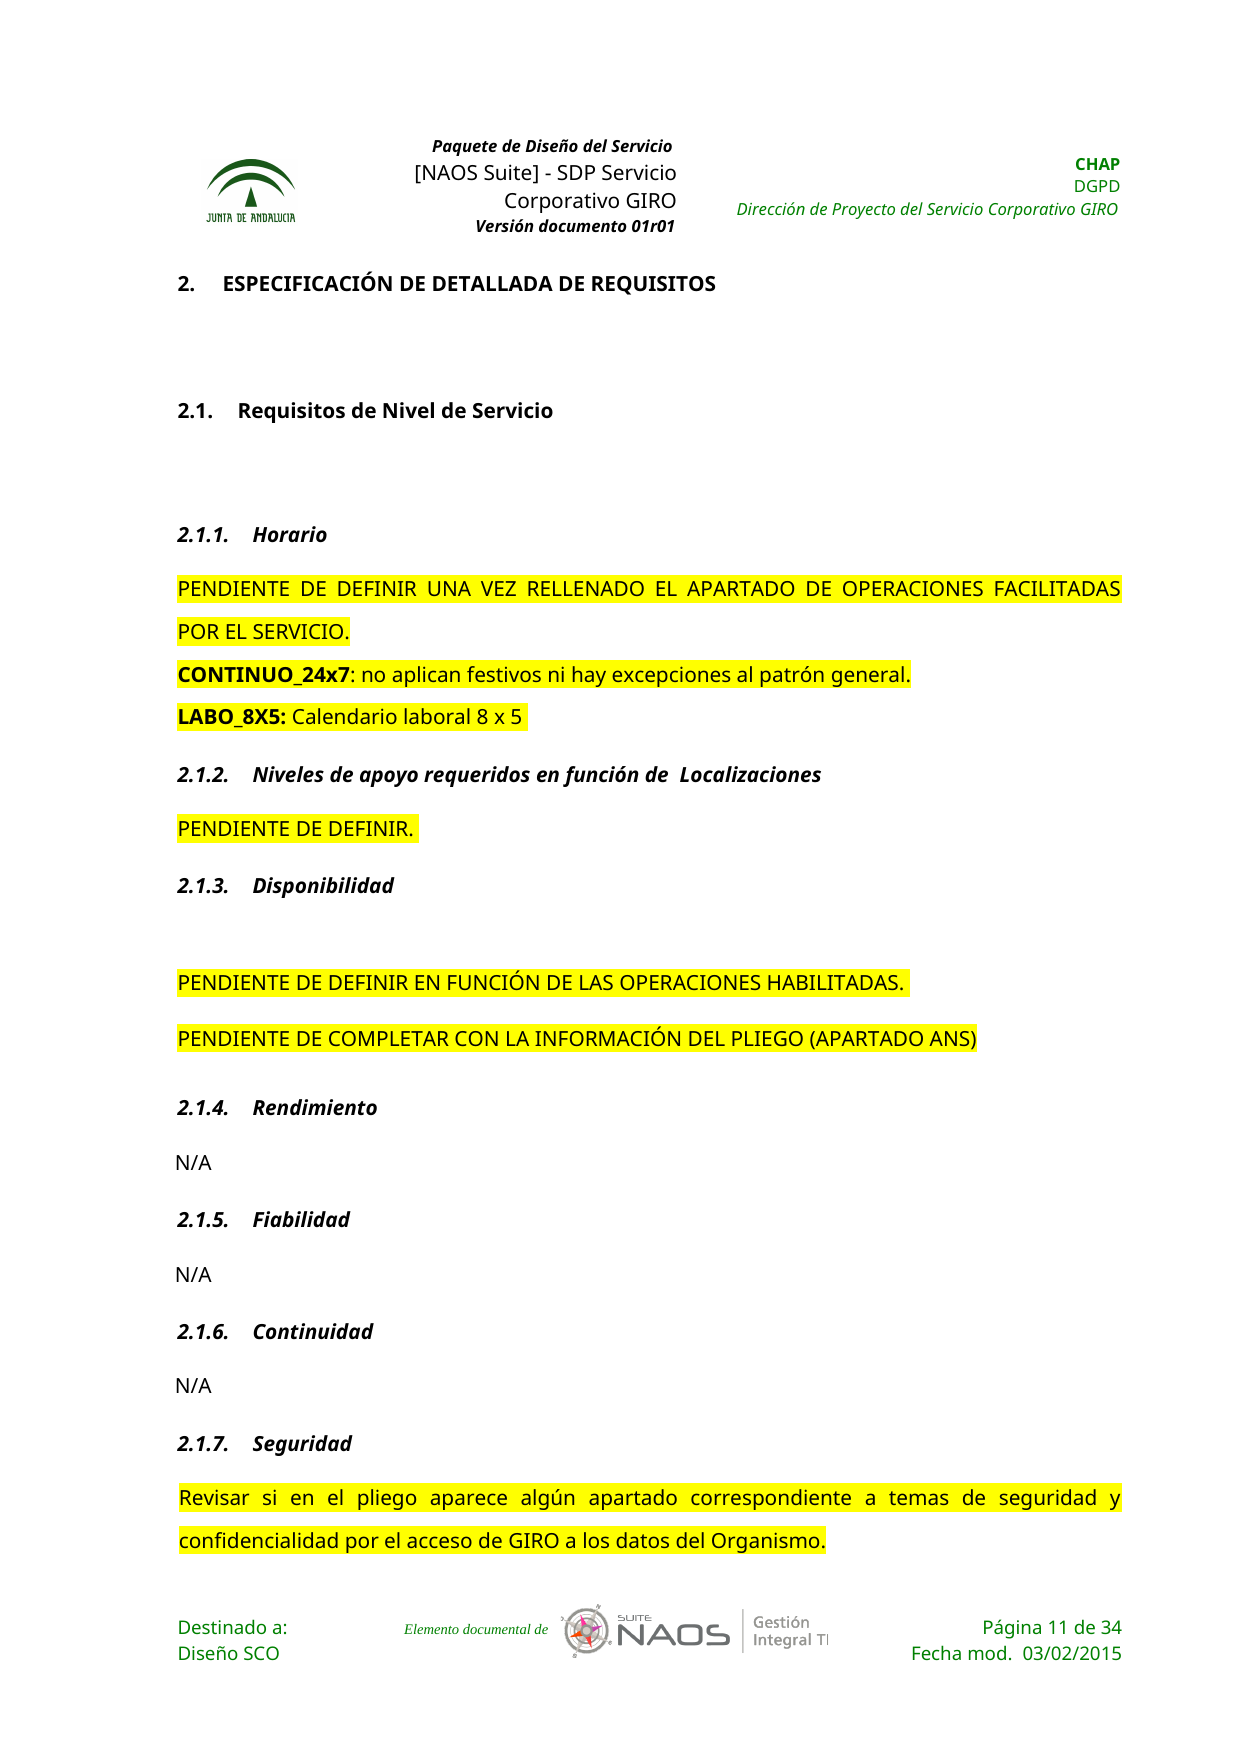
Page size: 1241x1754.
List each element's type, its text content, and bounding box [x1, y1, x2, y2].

picture [201, 159, 298, 226]
subtitle Especificación de Detallada de Requisitos [177, 269, 1122, 297]
subtitle Seguridad [177, 1429, 1122, 1457]
subtitle Rendimiento [177, 1093, 1122, 1122]
text PENDIENTE DE DEFINIR UNA VEZ RELLENADO EL APARTADO DE OPERACIONES FACILITADAS POR EL SERVICIO. [177, 574, 1122, 646]
picture [560, 1604, 829, 1658]
list N/A [145, 1371, 1122, 1400]
text CONTINUO_24x7: no aplican festivos ni hay excepciones al patrón general. [177, 660, 1122, 688]
text LABO_8X5: Calendario laboral 8 x 5 [177, 702, 1122, 731]
text PENDIENTE DE DEFINIR EN FUNCIÓN DE LAS OPERACIONES HABILITADAS. [177, 968, 1122, 997]
subtitle Fiabilidad [177, 1205, 1122, 1234]
subtitle Niveles de apoyo requeridos en función de Localizaciones [177, 760, 1122, 788]
list N/A [145, 1148, 1122, 1176]
text Revisar si en el pliego aparece algún apartado correspondiente a temas de seguridad y confidencialidad por el acceso de GIRO a los datos del Organismo. [179, 1483, 1122, 1554]
text PENDIENTE DE COMPLETAR CON LA INFORMACIÓN DEL PLIEGO (APARTADO ANS) [177, 1024, 1122, 1052]
list N/A [145, 1260, 1122, 1288]
subtitle Requisitos de Nivel de Servicio [177, 396, 1122, 424]
text PENDIENTE DE DEFINIR. [177, 814, 1122, 843]
subtitle Continuidad [177, 1317, 1122, 1346]
subtitle Horario [177, 520, 1122, 549]
subtitle Disponibilidad [177, 872, 1122, 900]
